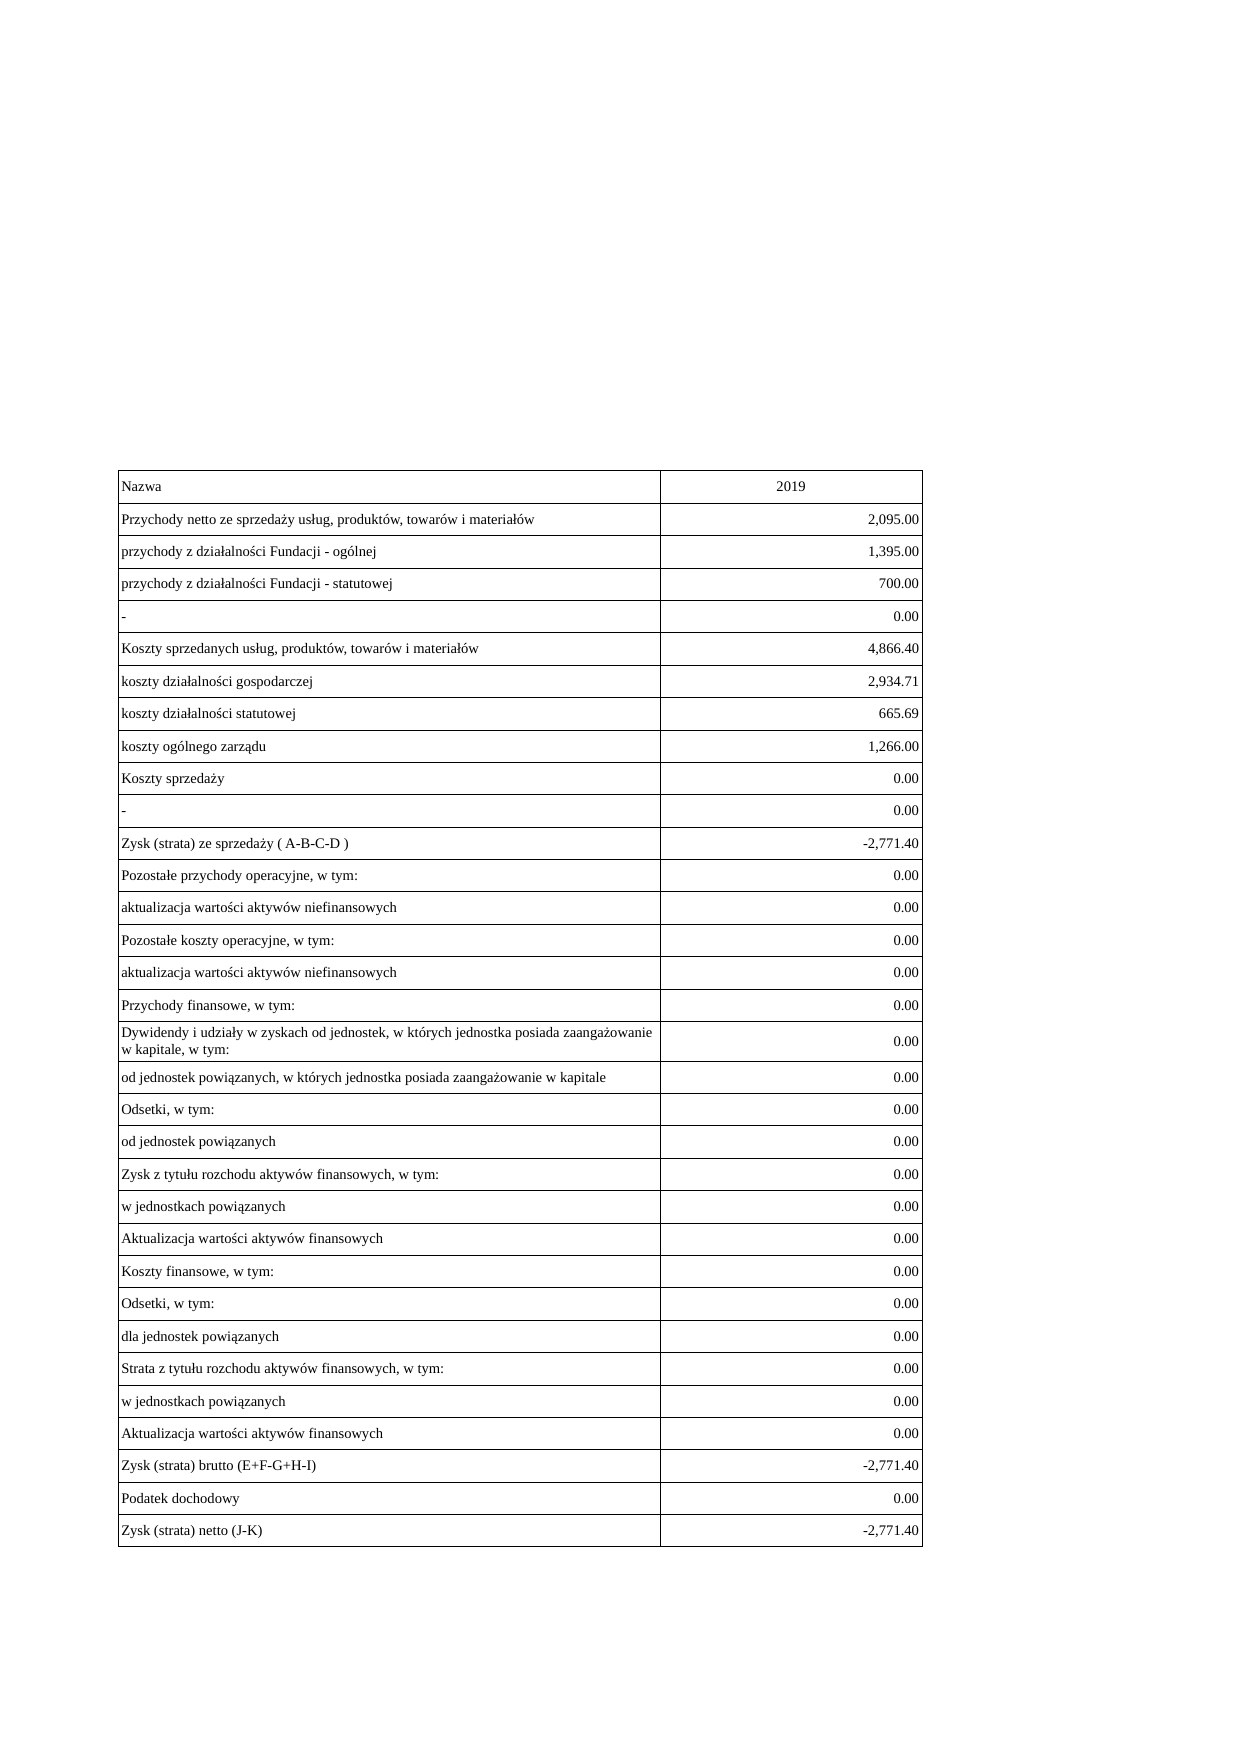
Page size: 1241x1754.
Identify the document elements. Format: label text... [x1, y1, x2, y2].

table_cell 0,00 [661, 1256, 922, 1287]
table_cell Zysk (strata) ze sprzedaży ( A-B-C-D ) [119, 828, 660, 859]
table_cell 0,00 [661, 763, 922, 794]
table_cell 0,00 [661, 1094, 922, 1125]
table_cell - [119, 601, 660, 632]
table_cell 0,00 [661, 860, 922, 891]
table_header 2019 [661, 471, 922, 503]
table_cell 0,00 [661, 1224, 922, 1255]
table_cell 0,00 [661, 1191, 922, 1222]
table_cell 0,00 [661, 1159, 922, 1190]
table_cell 665,69 [661, 698, 922, 729]
table_cell Koszty sprzedaży [119, 763, 660, 794]
table_cell 0,00 [661, 892, 922, 924]
table_cell 0,00 [661, 1386, 922, 1417]
table_cell Przychody finansowe, w tym: [119, 990, 660, 1021]
table_cell Koszty sprzedanych usług, produktów, towarów i materiałów [119, 633, 660, 665]
table_cell Strata z tytułu rozchodu aktywów finansowych, w tym: [119, 1353, 660, 1384]
table_cell 0,00 [661, 1321, 922, 1352]
table_cell 2 095,00 [661, 504, 922, 535]
table_cell w jednostkach powiązanych [119, 1191, 660, 1222]
table_cell Pozostałe przychody operacyjne, w tym: [119, 860, 660, 891]
table_cell Aktualizacja wartości aktywów finansowych [119, 1418, 660, 1449]
table_cell Zysk (strata) brutto (E+F-G+H-I) [119, 1450, 660, 1482]
table_cell 1 395,00 [661, 536, 922, 567]
table_cell 0,00 [661, 1418, 922, 1449]
table_cell koszty działalności statutowej [119, 698, 660, 729]
table_cell - [119, 795, 660, 827]
table_cell Zysk (strata) netto (J-K) [119, 1515, 660, 1546]
table_cell 0,00 [661, 1353, 922, 1384]
table_cell przychody z działalności Fundacji - ogólnej [119, 536, 660, 567]
table_cell 0,00 [661, 795, 922, 827]
table_cell 0,00 [661, 1062, 922, 1093]
table_cell od jednostek powiązanych, w których jednostka posiada zaangażowanie w kapitale [119, 1062, 660, 1093]
table_cell 700,00 [661, 569, 922, 600]
table_cell 0,00 [661, 1288, 922, 1320]
table_cell 0,00 [661, 1483, 922, 1514]
table_cell 0,00 [661, 601, 922, 632]
table_cell Odsetki, w tym: [119, 1094, 660, 1125]
table_cell Koszty finansowe, w tym: [119, 1256, 660, 1287]
table_cell w jednostkach powiązanych [119, 1386, 660, 1417]
table_cell 0,00 [661, 990, 922, 1021]
table_cell Zysk z tytułu rozchodu aktywów finansowych, w tym: [119, 1159, 660, 1190]
table_cell aktualizacja wartości aktywów niefinansowych [119, 957, 660, 989]
table_cell 0,00 [661, 1126, 922, 1158]
table_cell 0,00 [661, 957, 922, 989]
table_cell Pozostałe koszty operacyjne, w tym: [119, 925, 660, 956]
table_cell 0,00 [661, 925, 922, 956]
table_cell -2 771,40 [661, 828, 922, 859]
table_cell od jednostek powiązanych [119, 1126, 660, 1158]
table_cell Odsetki, w tym: [119, 1288, 660, 1320]
table_cell Aktualizacja wartości aktywów finansowych [119, 1224, 660, 1255]
table_cell 1 266,00 [661, 731, 922, 762]
table_cell Dywidendy i udziały w zyskach od jednostek, w których jednostka posiada zaangażowanie w kapitale, w tym: [119, 1022, 660, 1061]
table_cell Przychody netto ze sprzedaży usług, produktów, towarów i materiałów [119, 504, 660, 535]
table_cell 2 934,71 [661, 666, 922, 697]
table_cell Podatek dochodowy [119, 1483, 660, 1514]
table_cell -2 771,40 [661, 1450, 922, 1482]
table_cell przychody z działalności Fundacji - statutowej [119, 569, 660, 600]
table_cell dla jednostek powiązanych [119, 1321, 660, 1352]
table_cell -2 771,40 [661, 1515, 922, 1546]
table_cell 0,00 [661, 1022, 922, 1061]
table_cell 4 866,40 [661, 633, 922, 665]
table_cell aktualizacja wartości aktywów niefinansowych [119, 892, 660, 924]
table_header Nazwa [119, 471, 660, 503]
table_cell koszty działalności gospodarczej [119, 666, 660, 697]
table_cell koszty ogólnego zarządu [119, 731, 660, 762]
